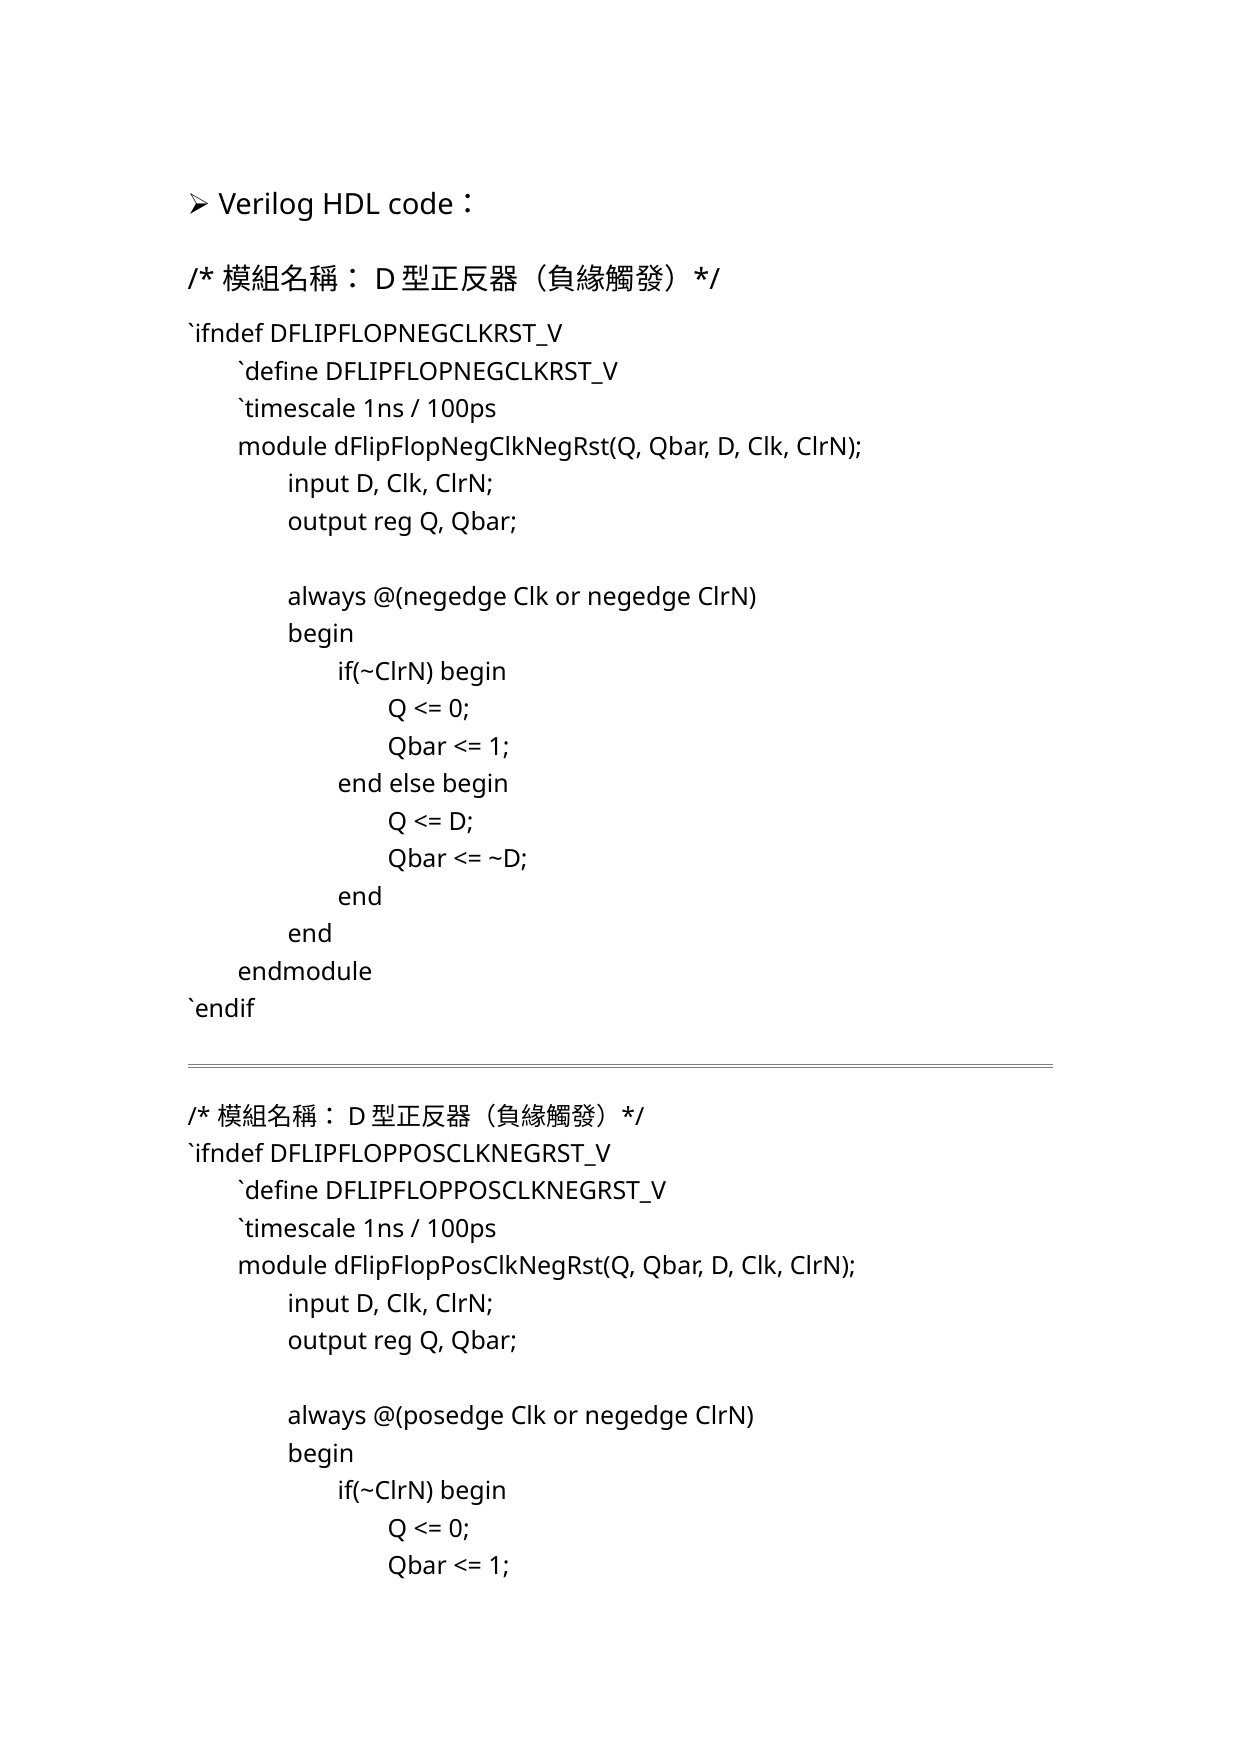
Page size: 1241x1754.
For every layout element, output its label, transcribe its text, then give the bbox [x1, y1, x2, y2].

text end [187, 877, 1053, 914]
text end else begin [187, 764, 1053, 802]
text if(~ClrN) begin [187, 1471, 1053, 1509]
text `ifndef DFLIPFLOPNEGCLKRST_V [187, 314, 1053, 352]
text always @(negedge Clk or negedge ClrN) [187, 577, 1053, 614]
text always @(posedge Clk or negedge ClrN) [187, 1396, 1053, 1434]
text Qbar <= 1; [187, 727, 1053, 764]
text `timescale 1ns / 100ps [187, 389, 1053, 427]
text endmodule [187, 952, 1053, 989]
text if(~ClrN) begin [187, 652, 1053, 689]
text module dFlipFlopPosClkNegRst(Q, Qbar, D, Clk, ClrN); [187, 1246, 1053, 1284]
text module dFlipFlopNegClkNegRst(Q, Qbar, D, Clk, ClrN); [187, 427, 1053, 464]
text output reg Q, Qbar; [187, 502, 1053, 539]
text Qbar <= 1; [187, 1546, 1053, 1584]
text Qbar <= ~D; [187, 839, 1053, 877]
text end [187, 914, 1053, 952]
text /* 模組名稱： D型正反器（負緣觸發）*/ [187, 239, 1053, 314]
text Q <= 0; [187, 1509, 1053, 1546]
text Q <= D; [187, 802, 1053, 839]
text `ifndef DFLIPFLOPPOSCLKNEGRST_V [187, 1134, 1053, 1171]
text Q <= 0; [187, 689, 1053, 727]
text `timescale 1ns / 100ps [187, 1209, 1053, 1246]
text begin [187, 614, 1053, 652]
text output reg Q, Qbar; [187, 1321, 1053, 1359]
text `define DFLIPFLOPPOSCLKNEGRST_V [187, 1171, 1053, 1209]
text begin [187, 1434, 1053, 1471]
text /* 模組名稱： D型正反器（負緣觸發）*/ [187, 1096, 1053, 1134]
text `define DFLIPFLOPNEGCLKRST_V [187, 352, 1053, 389]
text input D, Clk, ClrN; [187, 464, 1053, 502]
text input D, Clk, ClrN; [187, 1284, 1053, 1321]
text  Verilog HDL code： [187, 164, 1053, 239]
text `endif [187, 989, 1053, 1027]
